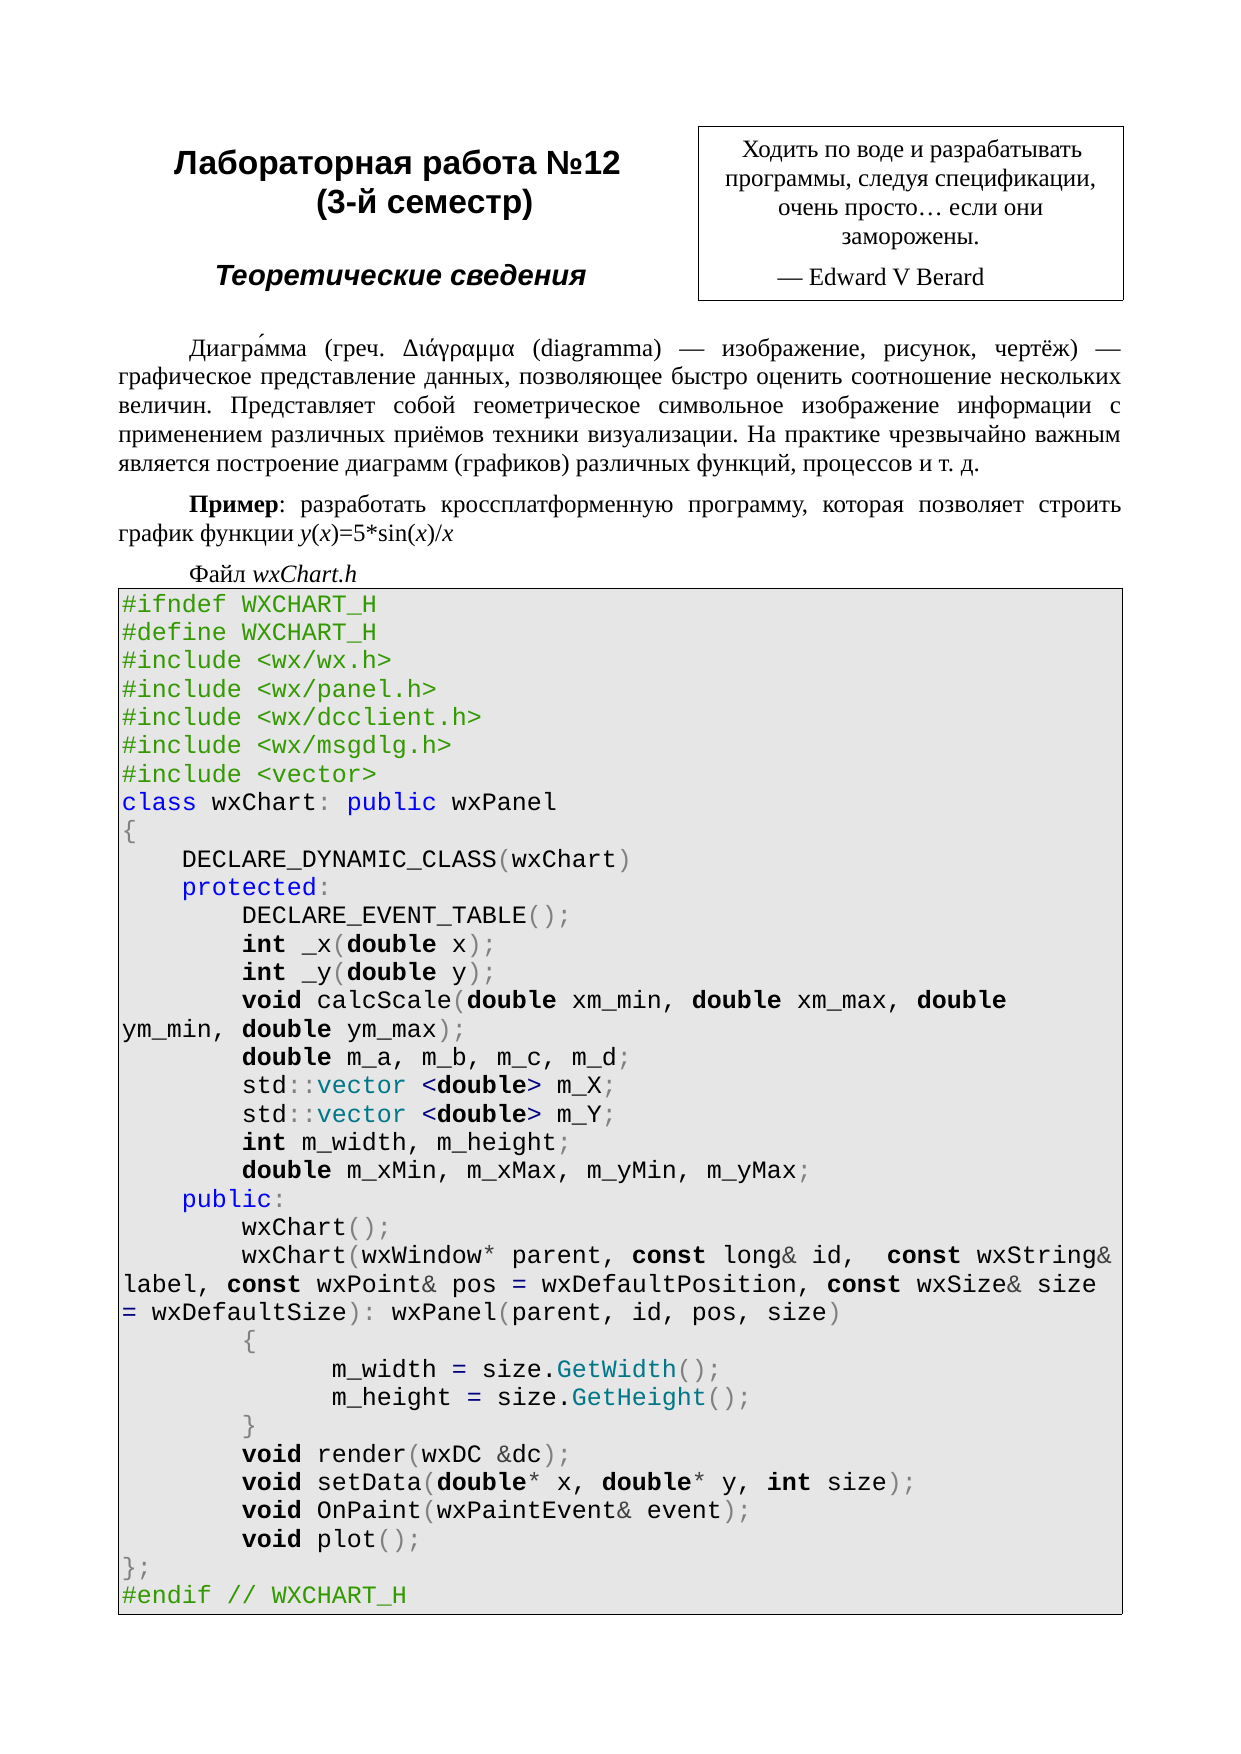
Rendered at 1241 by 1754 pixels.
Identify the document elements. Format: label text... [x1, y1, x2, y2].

text }; [119, 1551, 1122, 1579]
text int _x(double x); [119, 928, 1122, 956]
text int _y(double y); [119, 956, 1122, 984]
text #include <wx/dcclient.h> [119, 701, 1122, 729]
text m_height = size.GetHeight(); [119, 1381, 1122, 1409]
text double m_xMin, m_xMax, m_yMin, m_yMax; [119, 1154, 1122, 1183]
text } [119, 1409, 1122, 1438]
text void plot(); [119, 1523, 1122, 1551]
text protected: [119, 871, 1122, 899]
text { [119, 814, 1122, 843]
text Файл wxChart.h [118, 559, 1122, 588]
subtitle [699, 127, 1123, 300]
text #define WXCHART_H [119, 616, 1122, 644]
text Ходить по воде и разрабатывать программы, следуя спецификации, очень просто… если они заморожены. [706, 134, 1114, 249]
text #include <vector> [119, 758, 1122, 786]
subtitle Теоретические сведения [118, 258, 698, 291]
text wxChart(wxWindow* parent, const long& id, const wxString& label, const wxPoint& pos = wxDefaultPosition, const wxSize& size = wxDefaultSize): wxPanel(parent, id, pos, size) [119, 1239, 1122, 1324]
text void OnPaint(wxPaintEvent& event); [119, 1494, 1122, 1523]
text DECLARE_DYNAMIC_CLASS(wxChart) [119, 843, 1122, 871]
text Пример: разработать кроссплатформенную программу, которая позволяет строить график функции y(x)=5*sin(x)/x [118, 489, 1122, 546]
text public: [119, 1183, 1122, 1211]
text wxChart(); [119, 1211, 1122, 1239]
text #ifndef WXCHART_H [119, 589, 1122, 616]
text #include <wx/panel.h> [119, 673, 1122, 701]
text — Edward V Berard [707, 262, 1114, 291]
text void render(wxDC &dc); [119, 1438, 1122, 1466]
text m_width = size.GetWidth(); [119, 1353, 1122, 1381]
text void setData(double* x, double* y, int size); [119, 1466, 1122, 1494]
text Диагра́мма (греч. Διάγραμμα (diagramma) — изображение, рисунок, чертёж) — графическое представление данных, позволяющее быстро оценить соотношение нескольких величин. Представляет собой геометрическое символьное изображение информации с применением различных приёмов техники визуализации. На практике чрезвычайно важным является построение диаграмм (графиков) различных функций, процессов и т. д. [118, 333, 1122, 476]
text void calcScale(double xm_min, double xm_max, double ym_min, double ym_max); [119, 984, 1122, 1041]
text #include <wx/msgdlg.h> [119, 729, 1122, 758]
text #endif // WXCHART_H [119, 1579, 1122, 1614]
text int m_width, m_height; [119, 1126, 1122, 1154]
text #include <wx/wx.h> [119, 644, 1122, 673]
text { [119, 1324, 1122, 1353]
text double m_a, m_b, m_c, m_d; [119, 1041, 1122, 1069]
text std::vector <double> m_X; [119, 1069, 1122, 1098]
text DECLARE_EVENT_TABLE(); [119, 899, 1122, 928]
subtitle Лабораторная работа №12 (3-й семестр) [118, 143, 698, 220]
text std::vector <double> m_Y; [119, 1098, 1122, 1126]
text class wxChart: public wxPanel [119, 786, 1122, 814]
